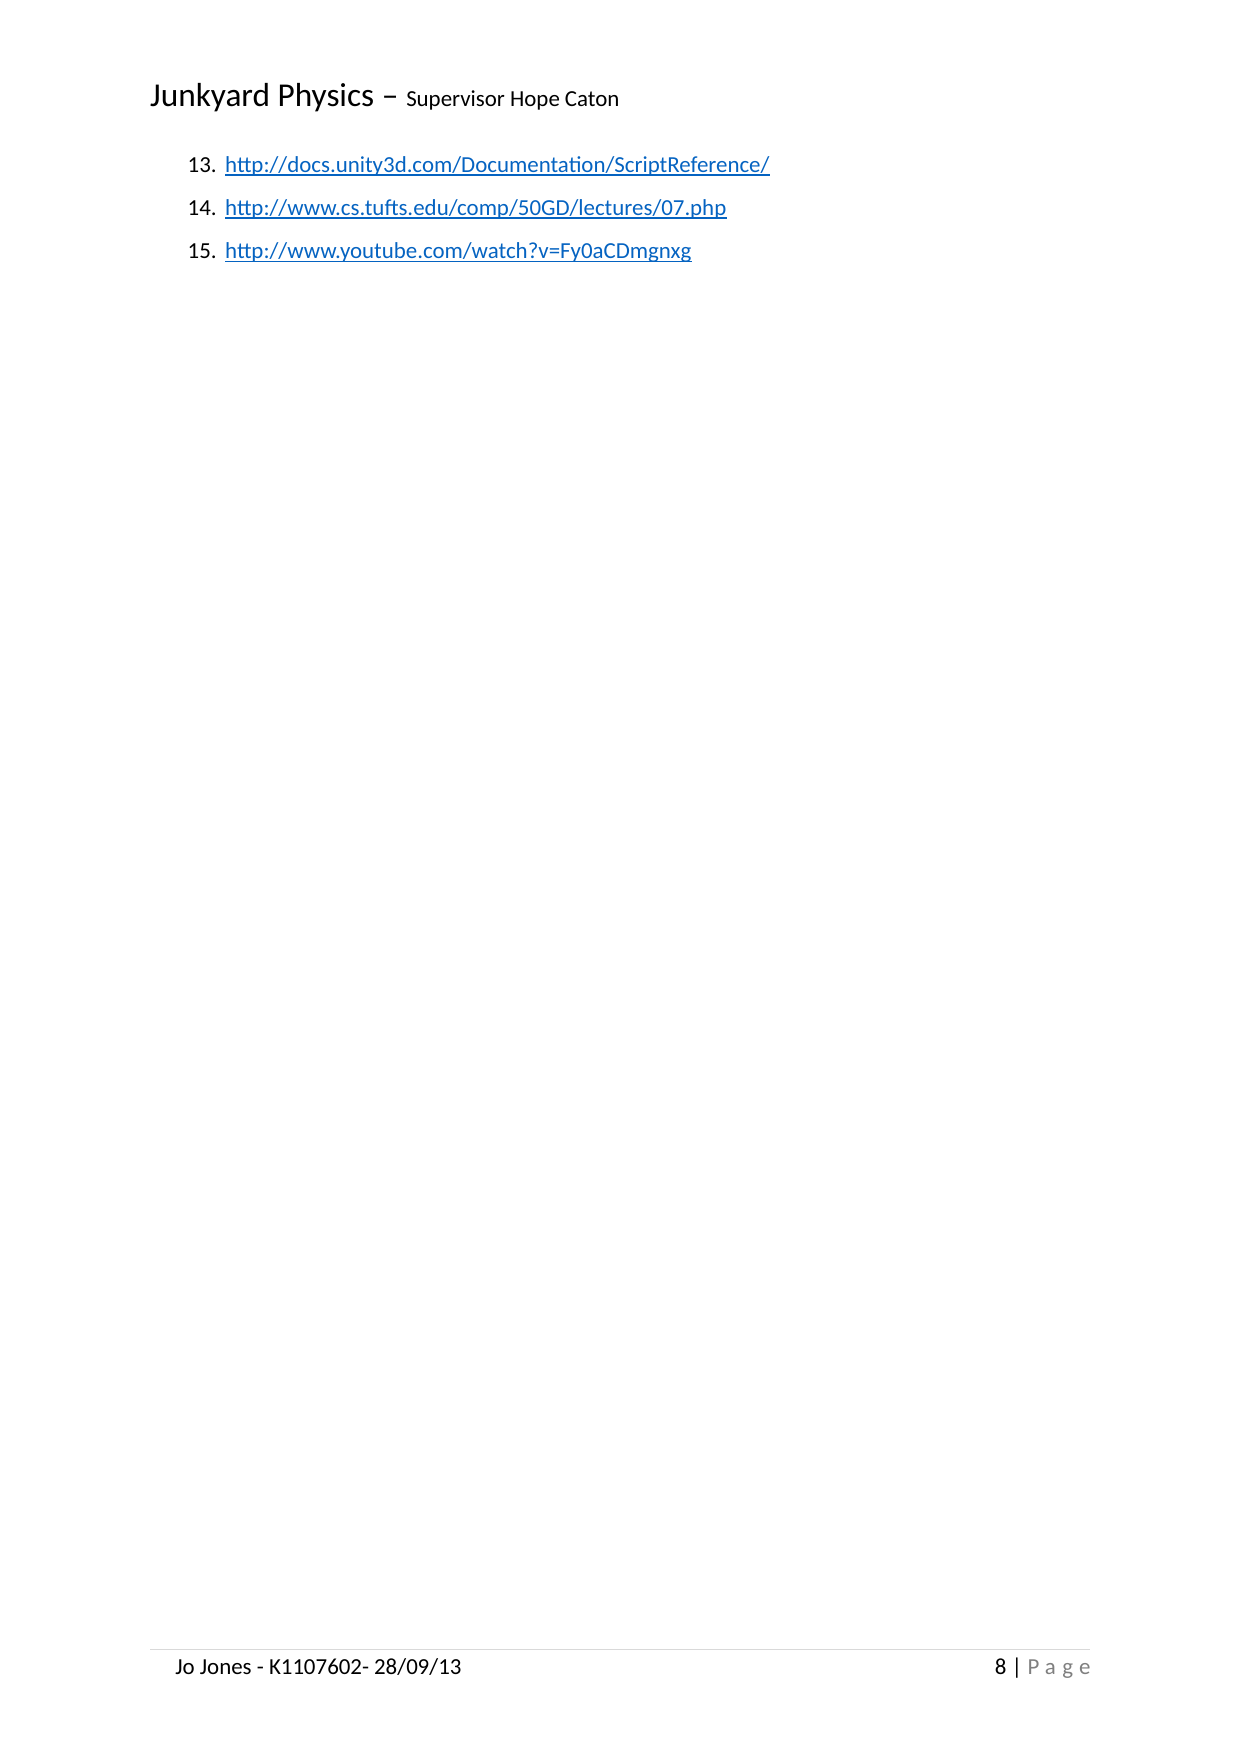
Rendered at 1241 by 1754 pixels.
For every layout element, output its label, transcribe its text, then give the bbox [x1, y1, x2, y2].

list http://docs.unity3d.com/Documentation/ScriptReference/ [187, 150, 1090, 178]
list http://www.cs.tufts.edu/comp/50GD/lectures/07.php [187, 193, 1090, 221]
list http://www.youtube.com/watch?v=Fy0aCDmgnxg [187, 236, 1090, 264]
